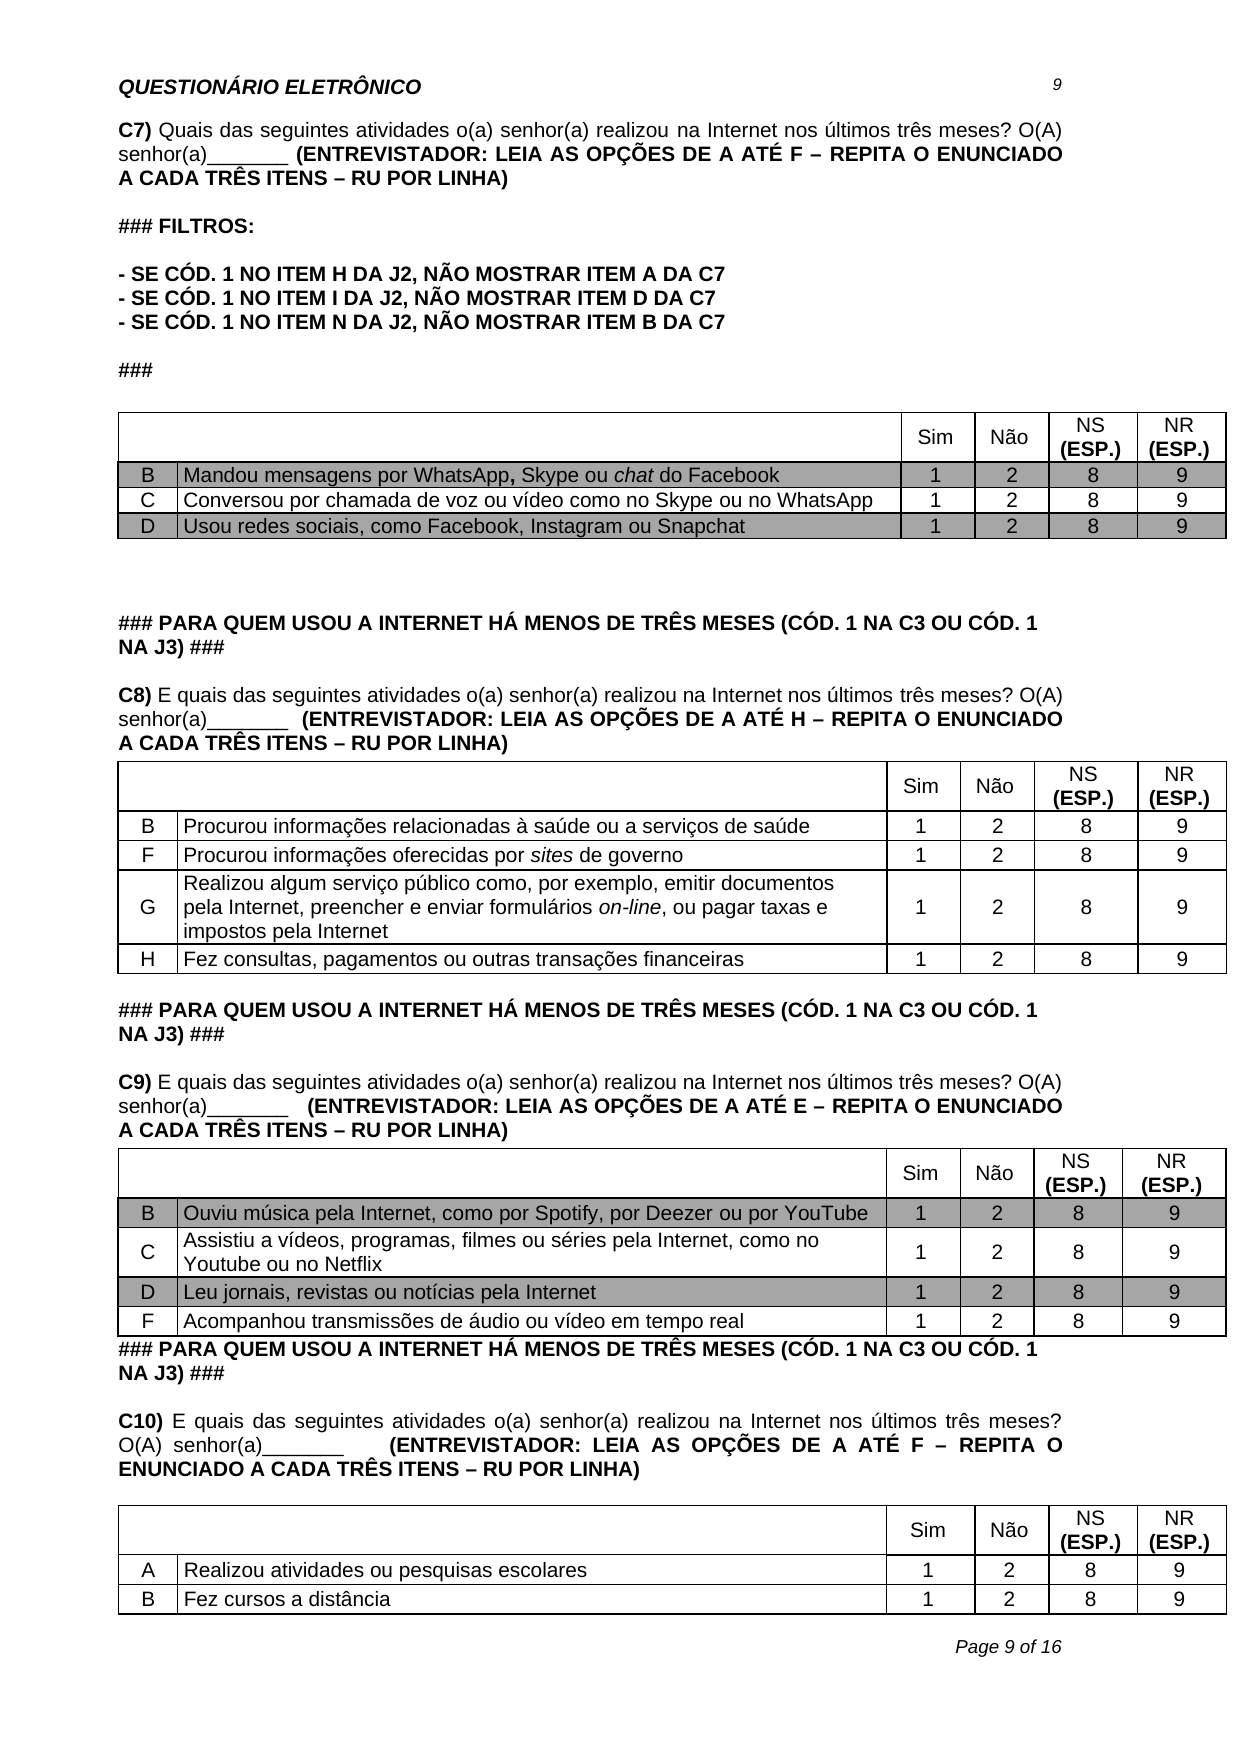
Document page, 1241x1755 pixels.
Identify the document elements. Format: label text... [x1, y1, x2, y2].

text C10) E quais das seguintes atividades o(a) senhor(a) realizou na Internet nos últimos três meses? O(A) senhor(a)_______ (ENTREVISTADOR: LEIA AS OPÇÕES DE A ATÉ F – REPITA O ENUNCIADO A CADA TRÊS ITENS – RU POR LINHA) [118, 1409, 1063, 1481]
table_cell 8 [1050, 1585, 1137, 1613]
table_cell 9 [1123, 1278, 1225, 1306]
table_cell Procurou informações relacionadas à saúde ou a serviços de saúde [178, 812, 886, 840]
table_cell Realizou algum serviço público como, por exemplo, emitir documentos pela Internet, preencher e enviar formulários on-line, ou pagar taxas e impostos pela Internet [178, 871, 886, 943]
table_header Não [976, 413, 1048, 461]
table_header Não [961, 1149, 1033, 1197]
table_cell 2 [961, 1228, 1033, 1276]
text - SE CÓD. 1 NO ITEM N DA J2, NÃO MOSTRAR ITEM B DA C7 [118, 310, 1063, 334]
table_cell 1 [888, 841, 960, 869]
table_cell 2 [961, 1199, 1033, 1227]
table_cell Usou redes sociais, como Facebook, Instagram ou Snapchat [178, 514, 900, 538]
table_cell 8 [1050, 488, 1137, 512]
table_cell Fez cursos a distância [178, 1585, 886, 1613]
table_cell Mandou mensagens por WhatsApp, Skype ou chat do Facebook [178, 463, 900, 487]
table_cell B [119, 1199, 177, 1227]
table_cell 9 [1123, 1199, 1225, 1227]
table_cell 1 [887, 1585, 974, 1613]
table_cell C [119, 1228, 177, 1276]
text - SE CÓD. 1 NO ITEM H DA J2, NÃO MOSTRAR ITEM A DA C7 [118, 262, 1063, 286]
table_cell Realizou atividades ou pesquisas escolares [178, 1555, 886, 1584]
table_cell 1 [887, 1307, 960, 1335]
table_cell 9 [1139, 841, 1226, 869]
table_header [119, 1149, 886, 1197]
text C7) Quais das seguintes atividades o(a) senhor(a) realizou na Internet nos últimos três meses? O(A) senhor(a)_______ (ENTREVISTADOR: LEIA AS OPÇÕES DE A ATÉ F – REPITA O ENUNCIADO A CADA TRÊS ITENS – RU POR LINHA) [118, 118, 1063, 190]
table_cell F [119, 841, 177, 869]
table_header Sim [902, 413, 974, 461]
table_cell 9 [1138, 463, 1225, 487]
table_cell Assistiu a vídeos, programas, filmes ou séries pela Internet, como no Youtube ou no Netflix [178, 1228, 886, 1276]
table_cell Ouviu música pela Internet, como por Spotify, por Deezer ou por YouTube [178, 1199, 886, 1227]
table_cell 9 [1123, 1307, 1225, 1335]
table_cell 1 [888, 945, 960, 972]
table_header [119, 1506, 886, 1554]
table_cell 1 [888, 812, 960, 840]
text ### PARA QUEM USOU A INTERNET HÁ MENOS DE TRÊS MESES (CÓD. 1 NA C3 OU CÓD. 1 NA J3) ### [118, 998, 1063, 1046]
table_cell 2 [961, 1307, 1033, 1335]
table_cell 8 [1035, 945, 1137, 972]
table_cell Procurou informações oferecidas por sites de governo [178, 841, 886, 869]
table_cell 1 [887, 1278, 960, 1306]
table_header NS (ESP.) [1035, 762, 1137, 810]
table_cell 2 [961, 841, 1034, 869]
table_cell 1 [887, 1556, 974, 1584]
table_cell 2 [976, 488, 1048, 512]
table_header NS (ESP.) [1050, 1506, 1137, 1554]
table_header NS (ESP.) [1035, 1149, 1122, 1197]
table_header Sim [887, 1149, 960, 1197]
text - SE CÓD. 1 NO ITEM I DA J2, NÃO MOSTRAR ITEM D DA C7 [118, 286, 1063, 310]
table_cell B [119, 463, 177, 487]
table_header [119, 762, 886, 810]
table_cell 2 [961, 812, 1034, 840]
table_cell H [119, 945, 177, 972]
table_cell 2 [961, 871, 1034, 943]
table_cell 1 [887, 1228, 960, 1276]
table_cell Fez consultas, pagamentos ou outras transações financeiras [178, 945, 886, 972]
table_cell 9 [1138, 514, 1225, 538]
table_header [119, 413, 901, 461]
table_cell C [119, 488, 177, 512]
table_cell 1 [902, 488, 974, 512]
table_cell 8 [1035, 1199, 1122, 1227]
table_header NR (ESP.) [1138, 413, 1225, 461]
table_cell 8 [1035, 1307, 1122, 1335]
table_header NR (ESP.) [1138, 1506, 1226, 1554]
table_cell 8 [1050, 514, 1137, 538]
table_cell 9 [1123, 1228, 1225, 1276]
text ### FILTROS: [118, 214, 1063, 238]
text ### PARA QUEM USOU A INTERNET HÁ MENOS DE TRÊS MESES (CÓD. 1 NA C3 OU CÓD. 1 NA J3) ### [118, 611, 1063, 659]
text ### PARA QUEM USOU A INTERNET HÁ MENOS DE TRÊS MESES (CÓD. 1 NA C3 OU CÓD. 1 NA J3) ### [118, 1337, 1063, 1385]
table_header NS (ESP.) [1050, 413, 1137, 461]
table_cell 2 [976, 1556, 1048, 1584]
table_cell 1 [902, 463, 974, 487]
table_cell Acompanhou transmissões de áudio ou vídeo em tempo real [178, 1307, 886, 1335]
table_cell Conversou por chamada de voz ou vídeo como no Skype ou no WhatsApp [178, 488, 900, 512]
table_cell 8 [1035, 871, 1137, 943]
table_header Sim [887, 1506, 974, 1554]
table_cell 1 [888, 871, 960, 943]
table_cell Leu jornais, revistas ou notícias pela Internet [178, 1278, 886, 1306]
table_cell 9 [1138, 1556, 1226, 1584]
table_cell 8 [1035, 841, 1137, 869]
table_header Não [976, 1506, 1048, 1554]
table_cell 1 [887, 1199, 960, 1227]
text C9) E quais das seguintes atividades o(a) senhor(a) realizou na Internet nos últimos três meses? O(A) senhor(a)_______ (ENTREVISTADOR: LEIA AS OPÇÕES DE A ATÉ E – REPITA O ENUNCIADO A CADA TRÊS ITENS – RU POR LINHA) [118, 1070, 1063, 1142]
table_cell 9 [1139, 812, 1226, 840]
table_cell 9 [1139, 945, 1226, 972]
table_cell 1 [902, 514, 974, 538]
table_cell B [119, 1585, 177, 1613]
table_cell 8 [1035, 812, 1137, 840]
table_cell D [119, 1278, 177, 1306]
table_cell 8 [1050, 1556, 1137, 1584]
table_cell 2 [976, 514, 1048, 538]
text C8) E quais das seguintes atividades o(a) senhor(a) realizou na Internet nos últimos três meses? O(A) senhor(a)_______ (ENTREVISTADOR: LEIA AS OPÇÕES DE A ATÉ H – REPITA O ENUNCIADO A CADA TRÊS ITENS – RU POR LINHA) [118, 683, 1063, 755]
table_header Sim [888, 762, 960, 810]
table_cell 2 [976, 463, 1048, 487]
table_cell G [119, 871, 177, 943]
table_cell 9 [1139, 871, 1226, 943]
table_cell D [119, 514, 177, 538]
table_cell B [119, 812, 177, 840]
table_cell 8 [1035, 1278, 1122, 1306]
table_cell 8 [1050, 463, 1137, 487]
table_cell 9 [1138, 1585, 1226, 1613]
table_cell 2 [976, 1585, 1048, 1613]
table_header NR (ESP.) [1123, 1149, 1225, 1197]
text ### [118, 358, 1063, 382]
table_header Não [961, 762, 1034, 810]
table_cell 2 [961, 1278, 1033, 1306]
table_header NR (ESP.) [1139, 762, 1226, 810]
table_cell 8 [1035, 1228, 1122, 1276]
table_cell 9 [1138, 488, 1225, 512]
table_cell F [119, 1307, 177, 1335]
table_cell 2 [961, 945, 1034, 972]
table_cell A [119, 1555, 177, 1584]
